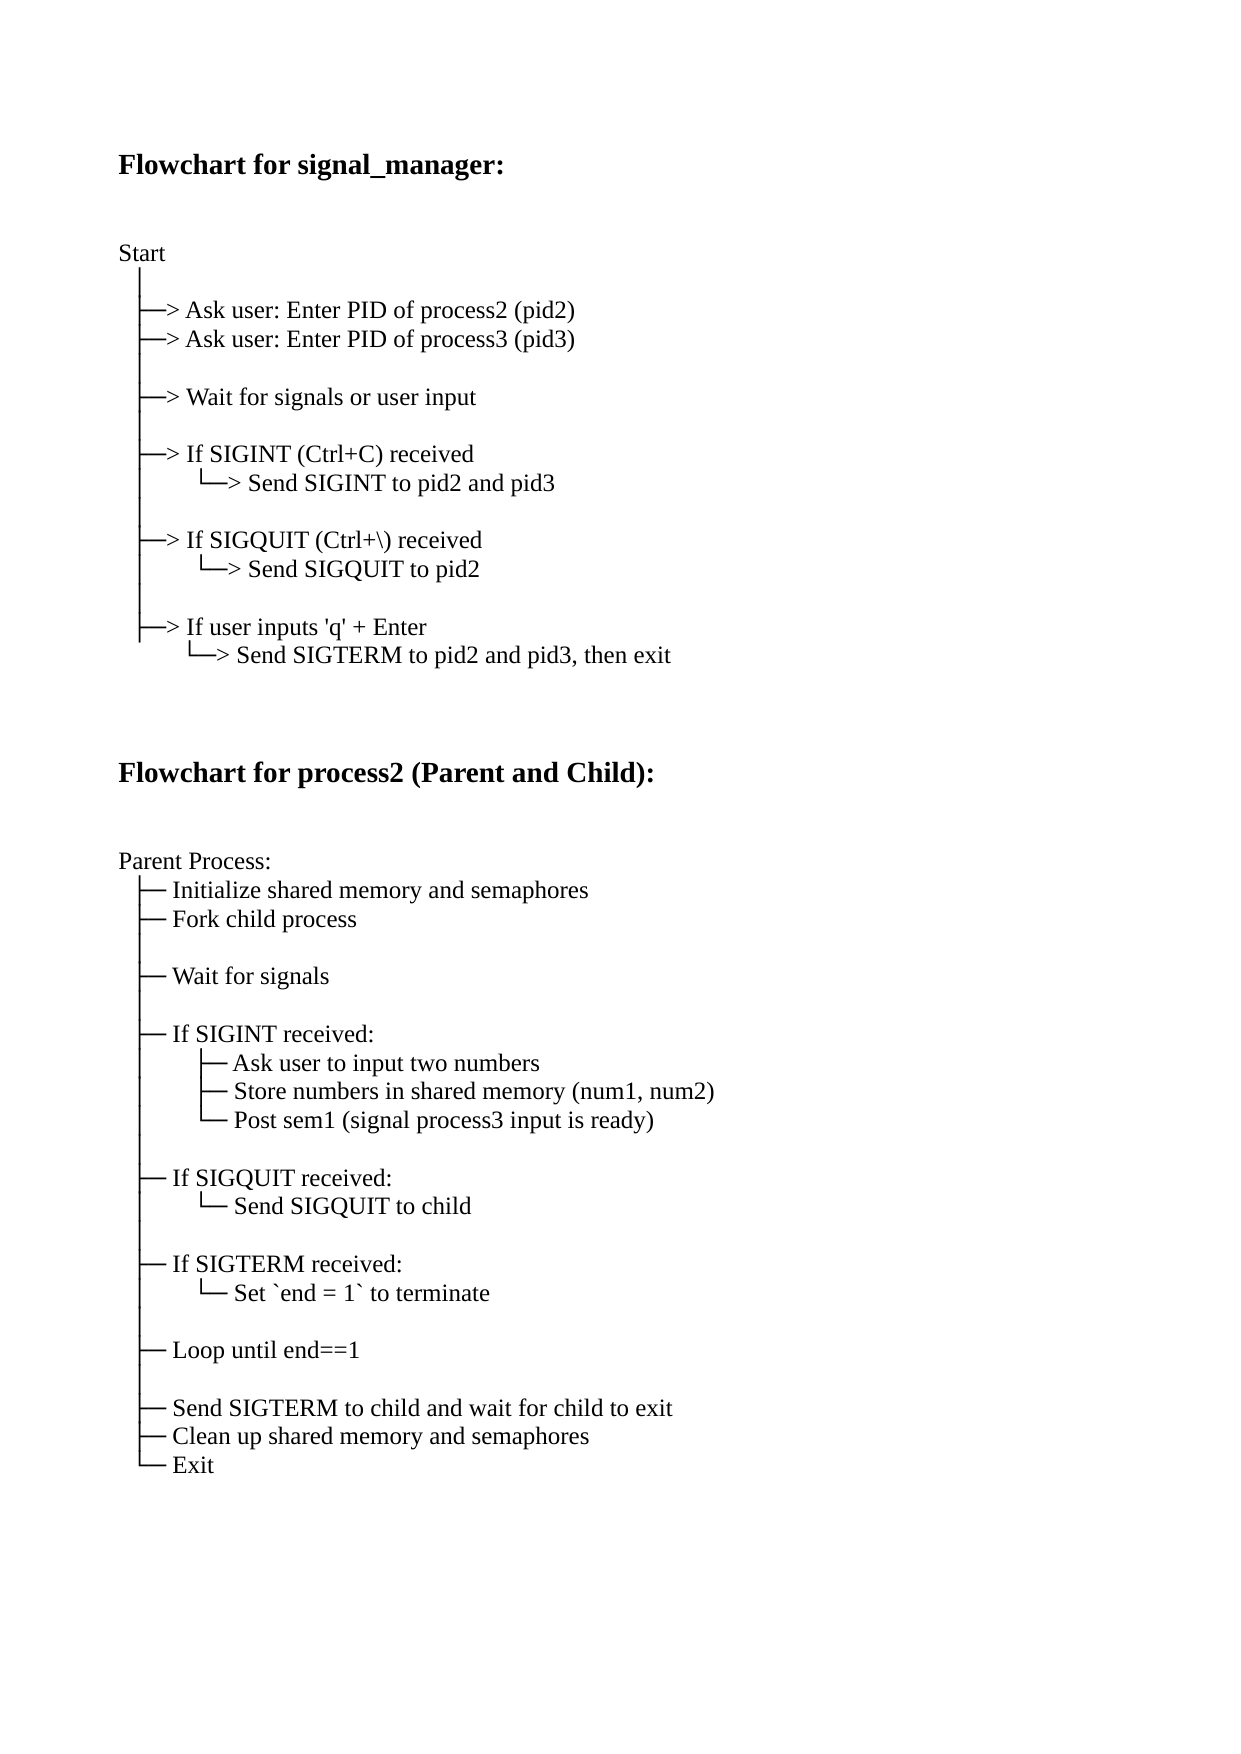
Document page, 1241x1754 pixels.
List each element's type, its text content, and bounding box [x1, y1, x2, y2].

text │ [118, 267, 138, 295]
text │ [118, 1220, 138, 1249]
text ├─ Fork child process [118, 904, 138, 933]
text │ [118, 1306, 138, 1335]
text ├─> Ask user: Enter PID of process3 (pid3) [140, 324, 1122, 353]
text │ ├─ Ask user to input two numbers [140, 1048, 200, 1076]
text │ └─ Set `end = 1` to terminate [140, 1278, 1122, 1306]
text │ [140, 1364, 1122, 1393]
text │ └─> Send SIGINT to pid2 and pid3 [140, 468, 1122, 497]
text │ ├─ Store numbers in shared memory (num1, num2) [140, 1076, 200, 1105]
text │ [140, 410, 1122, 439]
text │ [118, 1134, 138, 1163]
text │ [118, 990, 138, 1019]
text │ └─ Send SIGQUIT to child [140, 1191, 1122, 1220]
text │ └─ Post sem1 (signal process3 input is ready) [140, 1105, 1122, 1134]
text ├─> Wait for signals or user input [140, 382, 1122, 410]
text ├─> If SIGQUIT (Ctrl+\) received [140, 525, 1122, 554]
text │ [118, 410, 138, 439]
text └─> Send SIGTERM to pid2 and pid3, then exit [118, 640, 1122, 669]
text │ └─> Send SIGQUIT to pid2 [140, 554, 1122, 583]
text ├─ Fork child process [140, 904, 1122, 933]
text │ ├─ Store numbers in shared memory (num1, num2) [202, 1076, 1122, 1105]
text │ [140, 1134, 1122, 1163]
text │ └─> Send SIGQUIT to pid2 [118, 554, 138, 583]
text │ [118, 933, 138, 961]
text Flowchart for signal_manager: [118, 147, 1122, 180]
text │ [118, 497, 138, 525]
text │ [140, 267, 1122, 295]
text ├─ If SIGINT received: [118, 1019, 138, 1048]
text │ [118, 583, 138, 612]
text ├─ Wait for signals [118, 961, 138, 990]
text ├─ If SIGTERM received: [140, 1249, 1122, 1278]
text ├─ If SIGQUIT received: [140, 1163, 1122, 1191]
text ├─> If user inputs 'q' + Enter [140, 612, 1122, 640]
text │ [140, 1306, 1122, 1335]
text ├─ Loop until end==1 [140, 1335, 1122, 1364]
text │ [140, 933, 1122, 961]
text │ [140, 353, 1122, 382]
text ├─ Wait for signals [140, 961, 1122, 990]
text │ [140, 497, 1122, 525]
text │ └─ Send SIGQUIT to child [118, 1191, 138, 1220]
text ├─ If SIGTERM received: [118, 1249, 138, 1278]
text ├─ Initialize shared memory and semaphores [140, 875, 1122, 904]
text │ [140, 583, 1122, 612]
text └─ Exit [118, 1450, 1122, 1479]
text ├─ Clean up shared memory and semaphores [140, 1421, 1122, 1450]
text ├─ If SIGQUIT received: [118, 1163, 138, 1191]
text Start [118, 238, 1122, 267]
text │ [140, 1220, 1122, 1249]
text Flowchart for process2 (Parent and Child): [118, 755, 1122, 789]
text ├─ If SIGINT received: [140, 1019, 1122, 1048]
text ├─ Loop until end==1 [118, 1335, 138, 1364]
text │ ├─ Ask user to input two numbers [202, 1048, 1122, 1076]
text ├─> If SIGINT (Ctrl+C) received [140, 439, 1122, 468]
text Parent Process: [118, 846, 1122, 875]
text ├─> Ask user: Enter PID of process2 (pid2) [140, 295, 1122, 324]
text ├─ Send SIGTERM to child and wait for child to exit [140, 1393, 1122, 1421]
text │ [118, 353, 138, 382]
text │ [140, 990, 1122, 1019]
text │ [118, 1364, 138, 1393]
